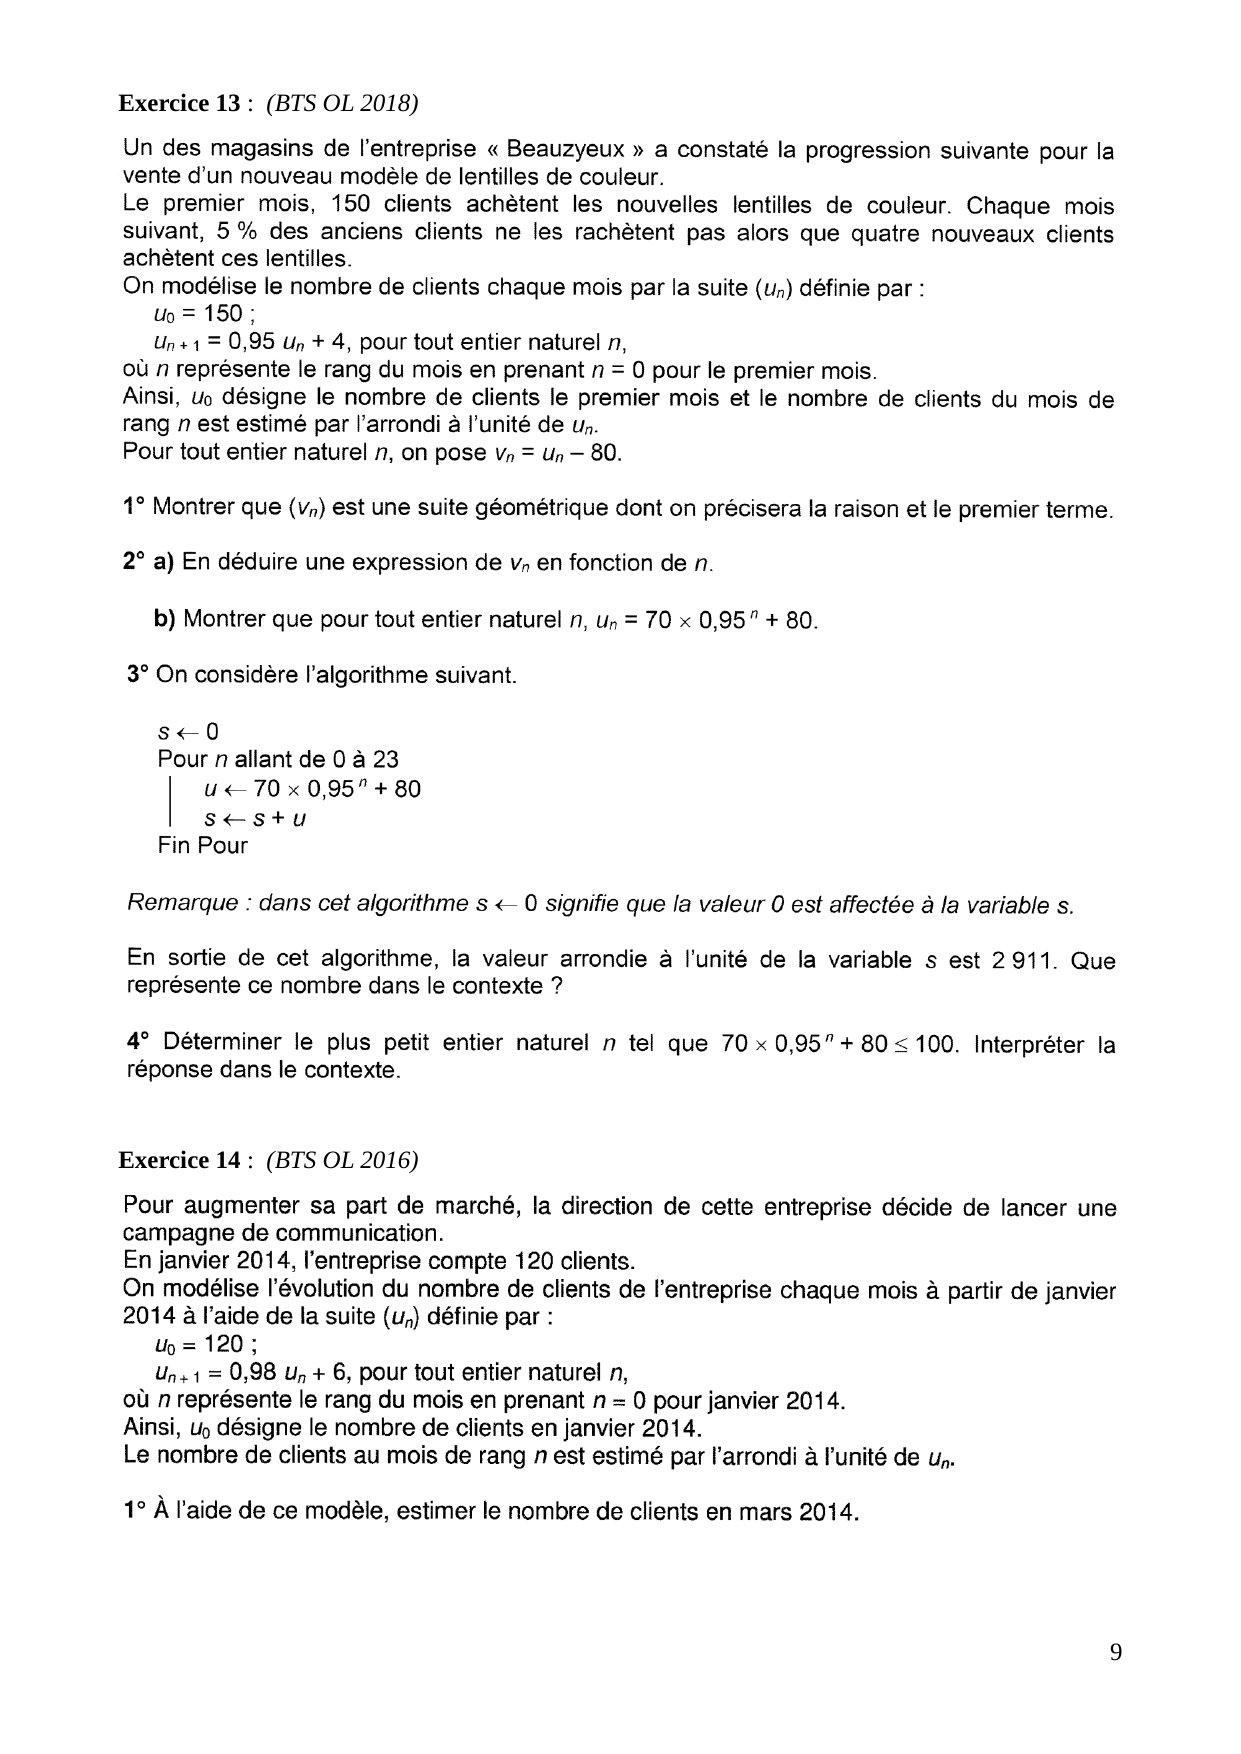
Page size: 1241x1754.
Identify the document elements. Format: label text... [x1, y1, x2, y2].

text Exercice 14 : (BTS OL 2016) [118, 1145, 1122, 1174]
picture [118, 1188, 1123, 1528]
text Exercice 13 : (BTS OL 2018) [118, 88, 1122, 117]
picture [118, 657, 1123, 1088]
picture [118, 131, 1123, 639]
